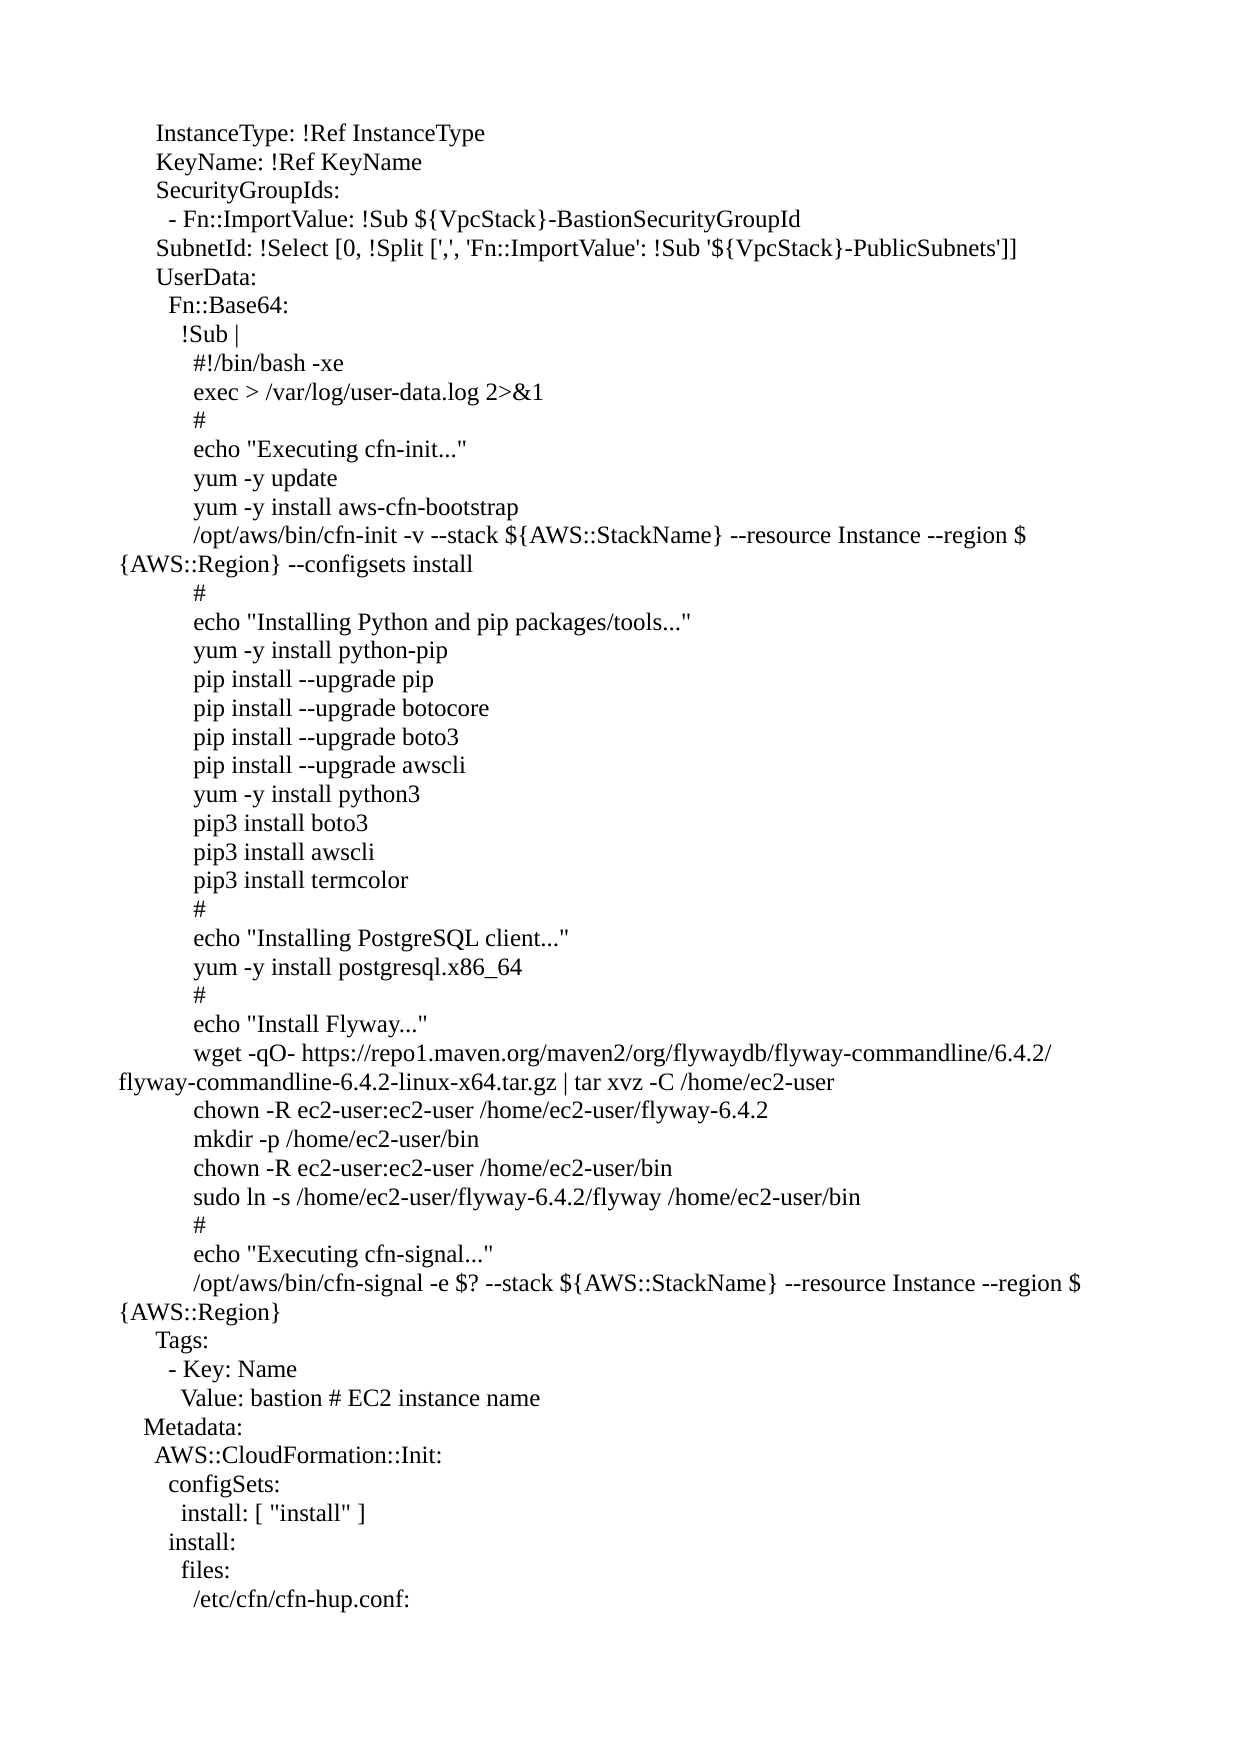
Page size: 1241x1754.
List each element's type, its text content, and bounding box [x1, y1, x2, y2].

text chown -R ec2-user:ec2-user /home/ec2-user/bin [118, 1153, 1122, 1182]
text SecurityGroupIds: [118, 176, 1122, 204]
text echo "Executing cfn-signal..." [118, 1239, 1122, 1268]
text Value: bastion # EC2 instance name [118, 1383, 1122, 1412]
text # [118, 981, 1122, 1009]
text install: [118, 1527, 1122, 1556]
text pip3 install awscli [118, 837, 1122, 866]
text echo "Executing cfn-init..." [118, 434, 1122, 463]
text InstanceType: !Ref InstanceType [118, 118, 1122, 147]
text echo "Installing PostgreSQL client..." [118, 923, 1122, 952]
text pip3 install boto3 [118, 808, 1122, 837]
text sudo ln -s /home/ec2-user/flyway-6.4.2/flyway /home/ec2-user/bin [118, 1182, 1122, 1211]
text # [118, 578, 1122, 607]
text pip install --upgrade boto3 [118, 722, 1122, 751]
text SubnetId: !Select [0, !Split [',', 'Fn::ImportValue': !Sub '${VpcStack}-PublicSubnets']] [118, 233, 1122, 262]
text configSets: [118, 1469, 1122, 1498]
text pip3 install termcolor [118, 866, 1122, 894]
text # [118, 894, 1122, 923]
text mkdir -p /home/ec2-user/bin [118, 1124, 1122, 1153]
text yum -y install aws-cfn-bootstrap [118, 492, 1122, 521]
text Fn::Base64: [118, 291, 1122, 319]
text #!/bin/bash -xe [118, 348, 1122, 377]
text /etc/cfn/cfn-hup.conf: [118, 1584, 1122, 1613]
text /opt/aws/bin/cfn-signal -e $? --stack ${AWS::StackName} --resource Instance --region ${AWS::Region} [118, 1268, 1122, 1326]
text Metadata: [118, 1412, 1122, 1441]
text !Sub | [118, 319, 1122, 348]
text echo "Installing Python and pip packages/tools..." [118, 607, 1122, 636]
text pip install --upgrade botocore [118, 693, 1122, 722]
text pip install --upgrade pip [118, 664, 1122, 693]
text echo "Install Flyway..." [118, 1009, 1122, 1038]
text UserData: [118, 262, 1122, 291]
text files: [118, 1556, 1122, 1584]
text exec > /var/log/user-data.log 2>&1 [118, 377, 1122, 406]
text chown -R ec2-user:ec2-user /home/ec2-user/flyway-6.4.2 [118, 1096, 1122, 1124]
text yum -y install postgresql.x86_64 [118, 952, 1122, 981]
text yum -y update [118, 463, 1122, 492]
text KeyName: !Ref KeyName [118, 147, 1122, 176]
text - Fn::ImportValue: !Sub ${VpcStack}-BastionSecurityGroupId [118, 204, 1122, 233]
text yum -y install python3 [118, 779, 1122, 808]
text Tags: [118, 1326, 1122, 1354]
text # [118, 406, 1122, 434]
text AWS::CloudFormation::Init: [118, 1441, 1122, 1469]
text pip install --upgrade awscli [118, 751, 1122, 779]
text # [118, 1211, 1122, 1239]
text - Key: Name [118, 1354, 1122, 1383]
text install: [ "install" ] [118, 1498, 1122, 1527]
text wget -qO- https://repo1.maven.org/maven2/org/flywaydb/flyway-commandline/6.4.2/flyway-commandline-6.4.2-linux-x64.tar.gz | tar xvz -C /home/ec2-user [118, 1038, 1122, 1096]
text yum -y install python-pip [118, 636, 1122, 664]
text /opt/aws/bin/cfn-init -v --stack ${AWS::StackName} --resource Instance --region ${AWS::Region} --configsets install [118, 521, 1122, 578]
